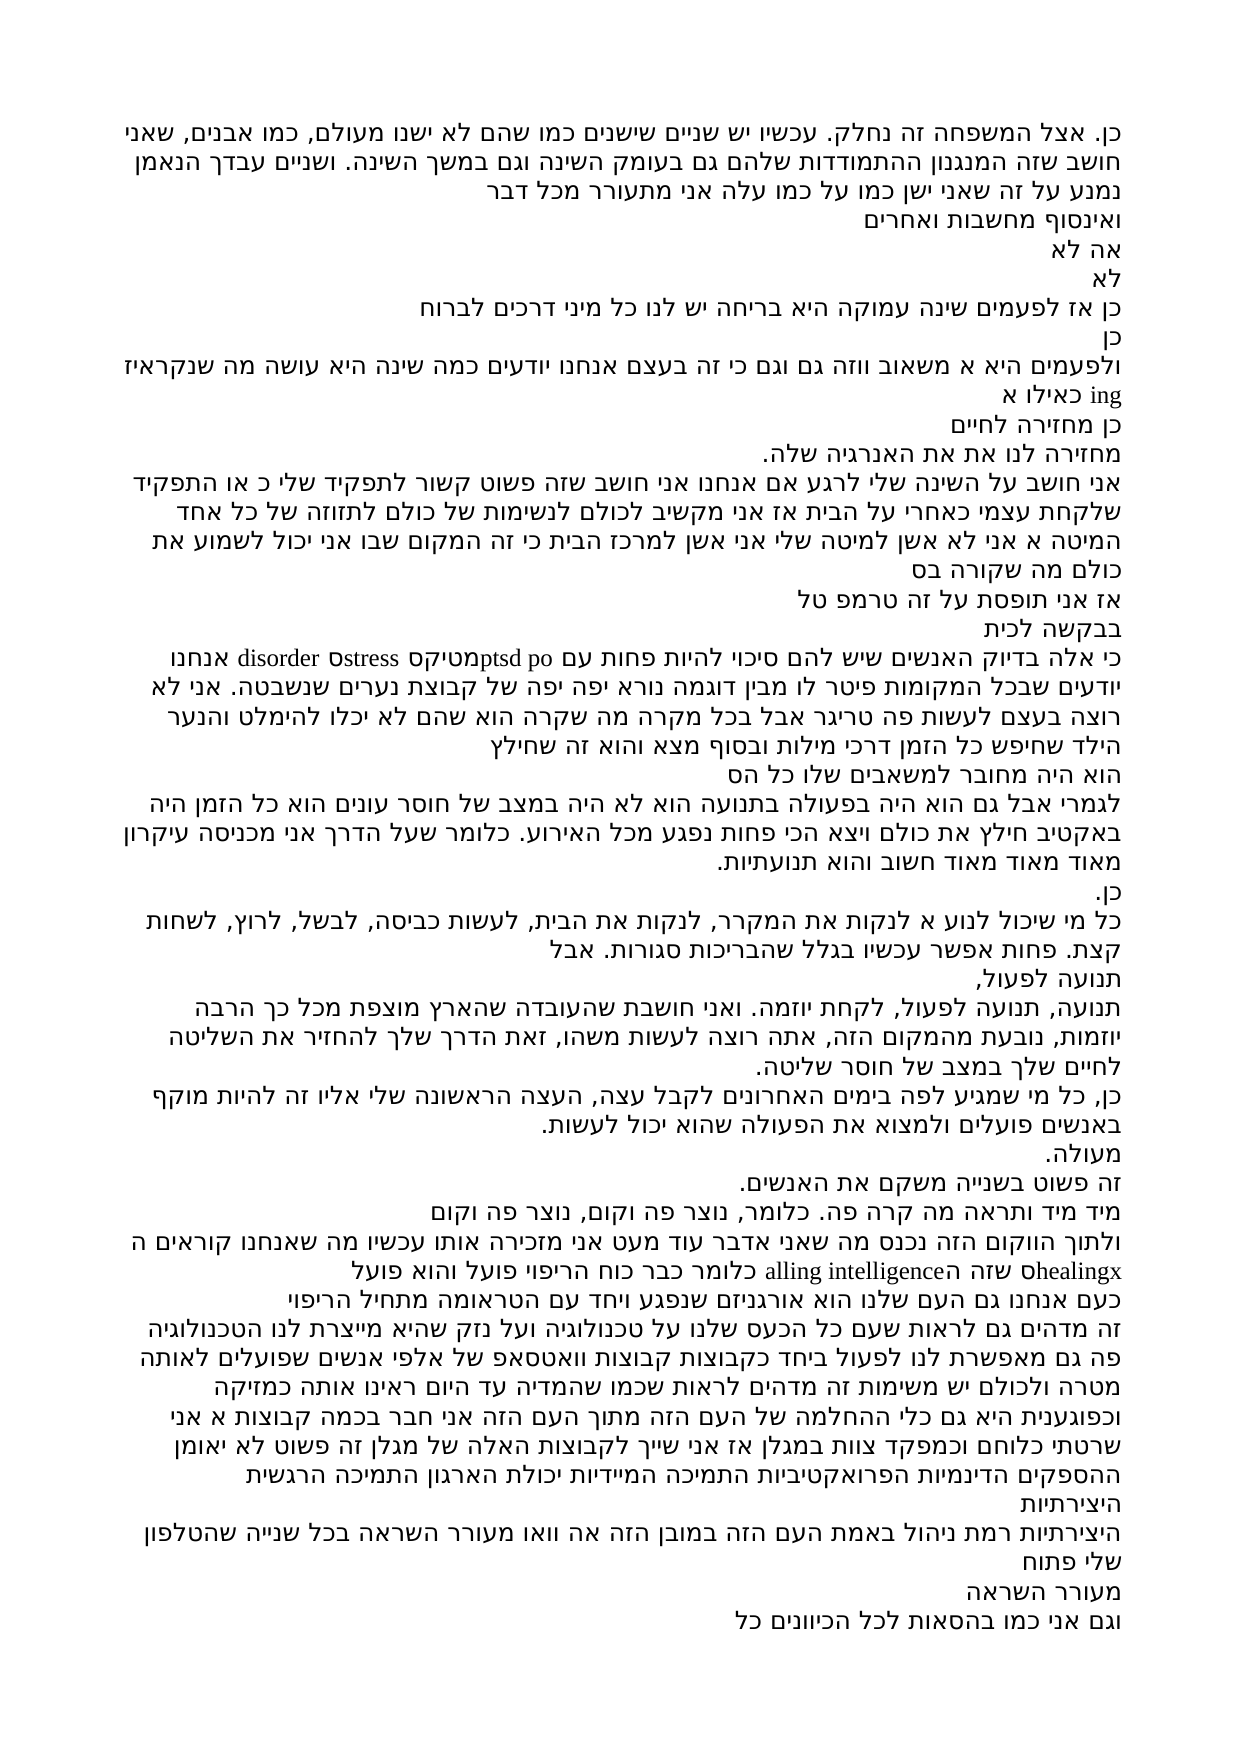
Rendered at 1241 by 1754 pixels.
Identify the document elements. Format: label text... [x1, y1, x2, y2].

text כן. אצל המשפחה זה נחלק. עכשיו יש שניים שישנים כמו שהם לא ישנו מעולם, כמו אבנים, שאני חושב שזה המנגנון ההתמודדות שלהם גם בעומק השינה וגם במשך השינה. ושניים עבדך הנאמן נמנע על זה שאני ישן כמו על כמו עלה אני מתעורר מכל דבר [118, 118, 1122, 206]
text בבקשה לכית [118, 614, 1122, 643]
text אני חושב על השינה שלי לרגע אם אנחנו אני חושב שזה פשוט קשור לתפקיד שלי כ או התפקיד שלקחת עצמי כאחרי על הבית אז אני מקשיב לכולם לנשימות של כולם לתזוזה של כל אחד המיטה א אני לא אשן למיטה שלי אני אשן למרכז הבית כי זה המקום שבו אני יכול לשמוע את כולם מה שקורה בס [118, 468, 1122, 585]
text אז אני תופסת על זה טרמפ טל [118, 585, 1122, 614]
text כן, כל מי שמגיע לפה בימים האחרונים לקבל עצה, העצה הראשונה שלי אליו זה להיות מוקף באנשים פועלים ולמצוא את הפעולה שהוא יכול לעשות. [118, 1081, 1122, 1139]
text תנועה, תנועה לפעול, לקחת יוזמה. ואני חושבת שהעובדה שהארץ מוצפת מכל כך הרבה יוזמות, נובעת מהמקום הזה, אתה רוצה לעשות משהו, זאת הדרך שלך להחזיר את השליטה לחיים שלך במצב של חוסר שליטה. [118, 993, 1122, 1081]
text מעולה. [118, 1139, 1122, 1168]
text זה פשוט בשנייה משקם את האנשים. [118, 1168, 1122, 1197]
text ולפעמים היא א משאוב ווזה גם וגם כי זה בעצם אנחנו יודעים כמה שינה היא עושה מה שנקראיזing כאילו א [118, 351, 1122, 410]
text כל מי שיכול לנוע א לנקות את המקרר, לנקות את הבית, לעשות כביסה, לבשל, לרוץ, לשחות קצת. פחות אפשר עכשיו בגלל שהבריכות סגורות. אבל [118, 906, 1122, 964]
text מחזירה לנו את את האנרגיה שלה. [118, 439, 1122, 468]
text אה לא [118, 235, 1122, 264]
text מיד מיד ותראה מה קרה פה. כלומר, נוצר פה וקום, נוצר פה וקום [118, 1197, 1122, 1227]
text כן מחזירה לחיים [118, 410, 1122, 439]
text כן אז לפעמים שינה עמוקה היא בריחה יש לנו כל מיני דרכים לברוח [118, 293, 1122, 322]
text כן. [118, 877, 1122, 906]
text זה מדהים גם לראות שעם כל הכעס שלנו על טכנולוגיה ועל נזק שהיא מייצרת לנו הטכנולוגיה פה גם מאפשרת לנו לפעול ביחד כקבוצות קבוצות וואטסאפ של אלפי אנשים שפועלים לאותה מטרה ולכולם יש משימות זה מדהים לראות שכמו שהמדיה עד היום ראינו אותה כמזיקה וכפוגענית היא גם כלי ההחלמה של העם הזה מתוך העם הזה אני חבר בכמה קבוצות א אני שרטתי כלוחם וכמפקד צוות במגלן אז אני שייך לקבוצות האלה של מגלן זה פשוט לא יאומן ההספקים הדינמיות הפרואקטיביות התמיכה המיידיות יכולת הארגון התמיכה הרגשית [118, 1314, 1122, 1489]
text כן [118, 322, 1122, 351]
text מעורר השראה [118, 1577, 1122, 1606]
text ואינסוף מחשבות ואחרים [118, 206, 1122, 235]
text תנועה לפעול, [118, 964, 1122, 993]
text וגם אני כמו בהסאות לכל הכיוונים כל [118, 1606, 1122, 1635]
text היצירתיות [118, 1489, 1122, 1518]
text לגמרי אבל גם הוא היה בפעולה בתנועה הוא לא היה במצב של חוסר עונים הוא כל הזמן היה באקטיב חילץ את כולם ויצא הכי פחות נפגע מכל האירוע. כלומר שעל הדרך אני מכניסה עיקרון מאוד מאוד מאוד חשוב והוא תנועתיות. [118, 789, 1122, 877]
text היצירתיות רמת ניהול באמת העם הזה במובן הזה אה וואו מעורר השראה בכל שנייה שהטלפון שלי פתוח [118, 1518, 1122, 1577]
text כעם אנחנו גם העם שלנו הוא אורגניזם שנפגע ויחד עם הטראומה מתחיל הריפוי [118, 1285, 1122, 1314]
text ולתוך הווקום הזה נכנס מה שאני אדבר עוד מעט אני מזכירה אותו עכשיו מה שאנחנו קוראים הhealingxס שזה הalling intelligence כלומר כבר כוח הריפוי פועל והוא פועל [118, 1227, 1122, 1285]
text כי אלה בדיוק האנשים שיש להם סיכוי להיות פחות עם ptsd poמטיקס stressס disorder אנחנו יודעים שבכל המקומות פיטר לו מבין דוגמה נורא יפה יפה של קבוצת נערים שנשבטה. אני לא רוצה בעצם לעשות פה טריגר אבל בכל מקרה מה שקרה הוא שהם לא יכלו להימלט והנער הילד שחיפש כל הזמן דרכי מילות ובסוף מצא והוא זה שחילץ [118, 643, 1122, 760]
text לא [118, 264, 1122, 293]
text הוא היה מחובר למשאבים שלו כל הס [118, 760, 1122, 789]
